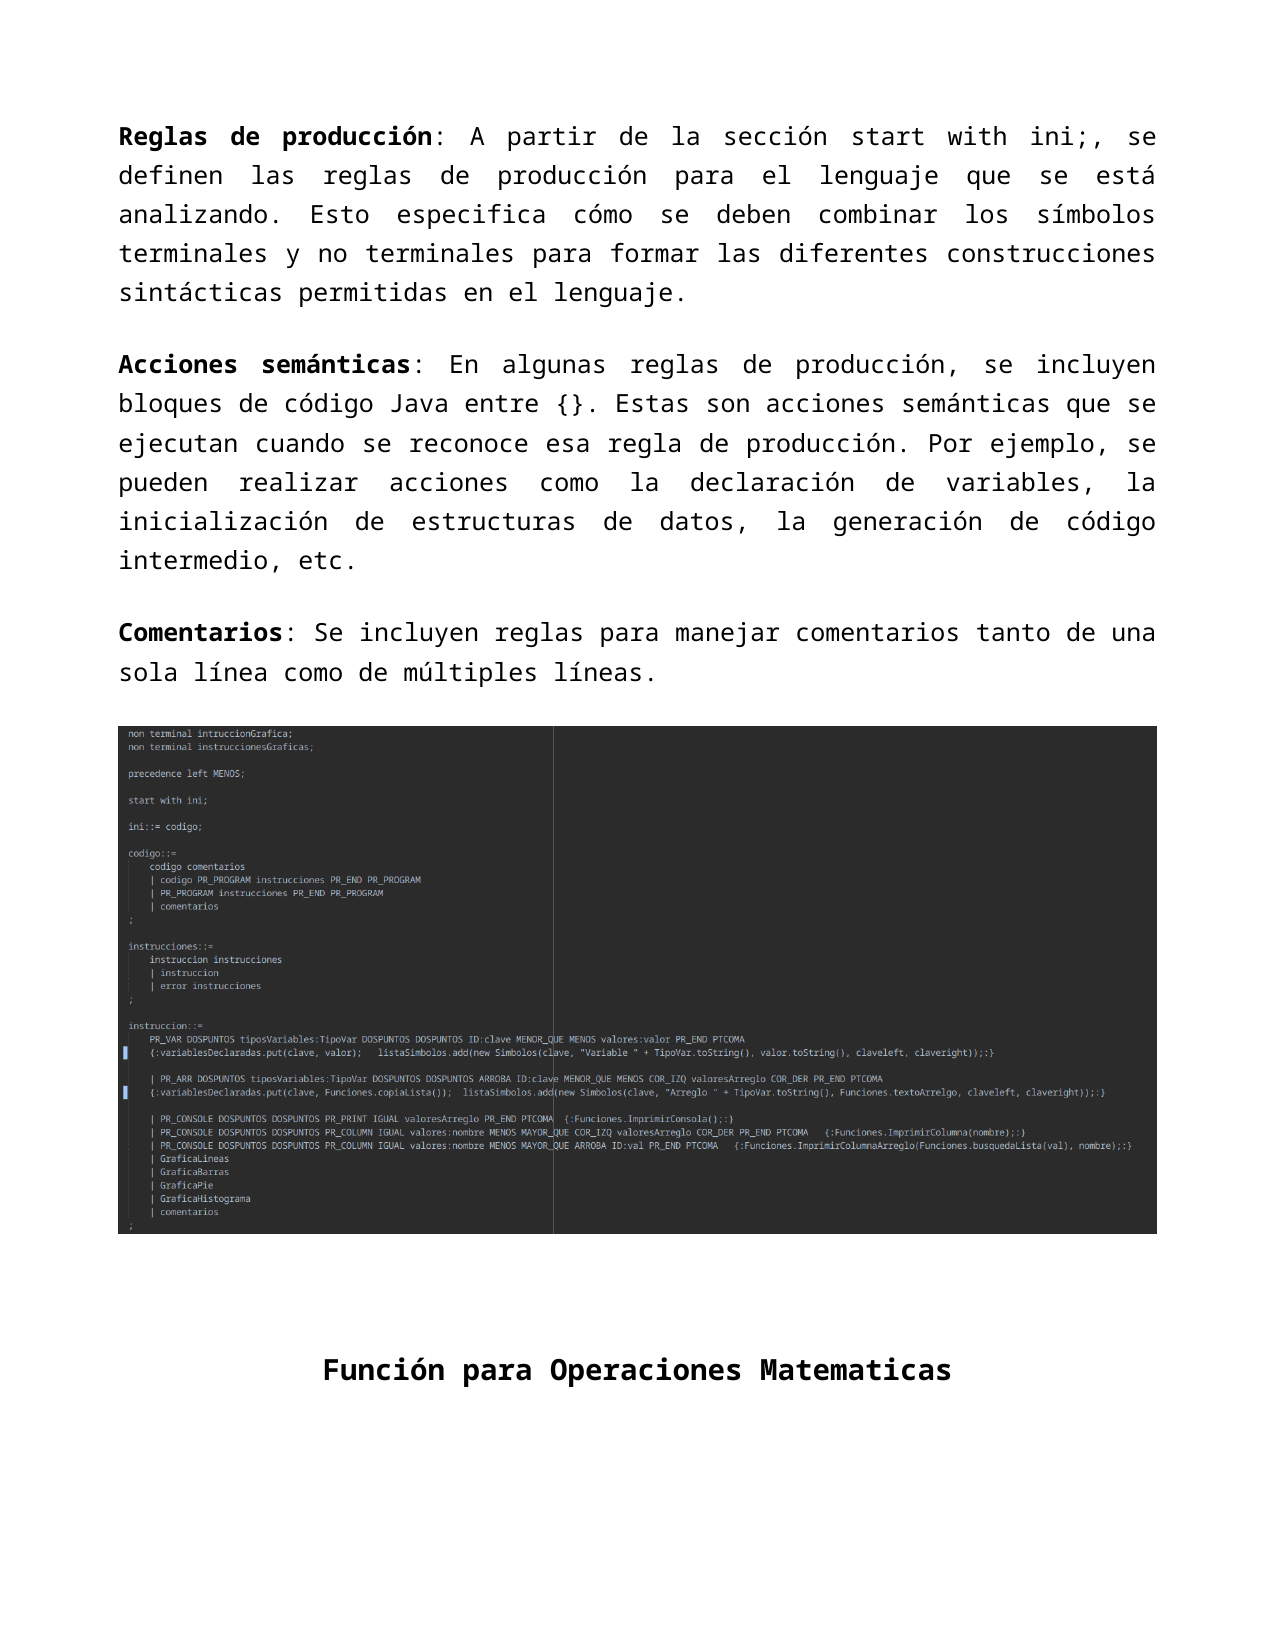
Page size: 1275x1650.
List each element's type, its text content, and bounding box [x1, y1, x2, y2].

picture [118, 726, 1157, 1234]
text Reglas de producción: A partir de la sección start with ini;, se definen las reglas de producción para el lenguaje que se está analizando. Esto especifica cómo se deben combinar los símbolos terminales y no terminales para formar las diferentes construcciones sintácticas permitidas en el lenguaje. [118, 118, 1157, 309]
text Comentarios: Se incluyen reglas para manejar comentarios tanto de una sola línea como de múltiples líneas. [118, 615, 1157, 688]
text Acciones semánticas: En algunas reglas de producción, se incluyen bloques de código Java entre {}. Estas son acciones semánticas que se ejecutan cuando se reconoce esa regla de producción. Por ejemplo, se pueden realizar acciones como la declaración de variables, la inicialización de estructuras de datos, la generación de código intermedio, etc. [118, 347, 1157, 577]
text Función para Operaciones Matematicas [118, 1350, 1157, 1389]
